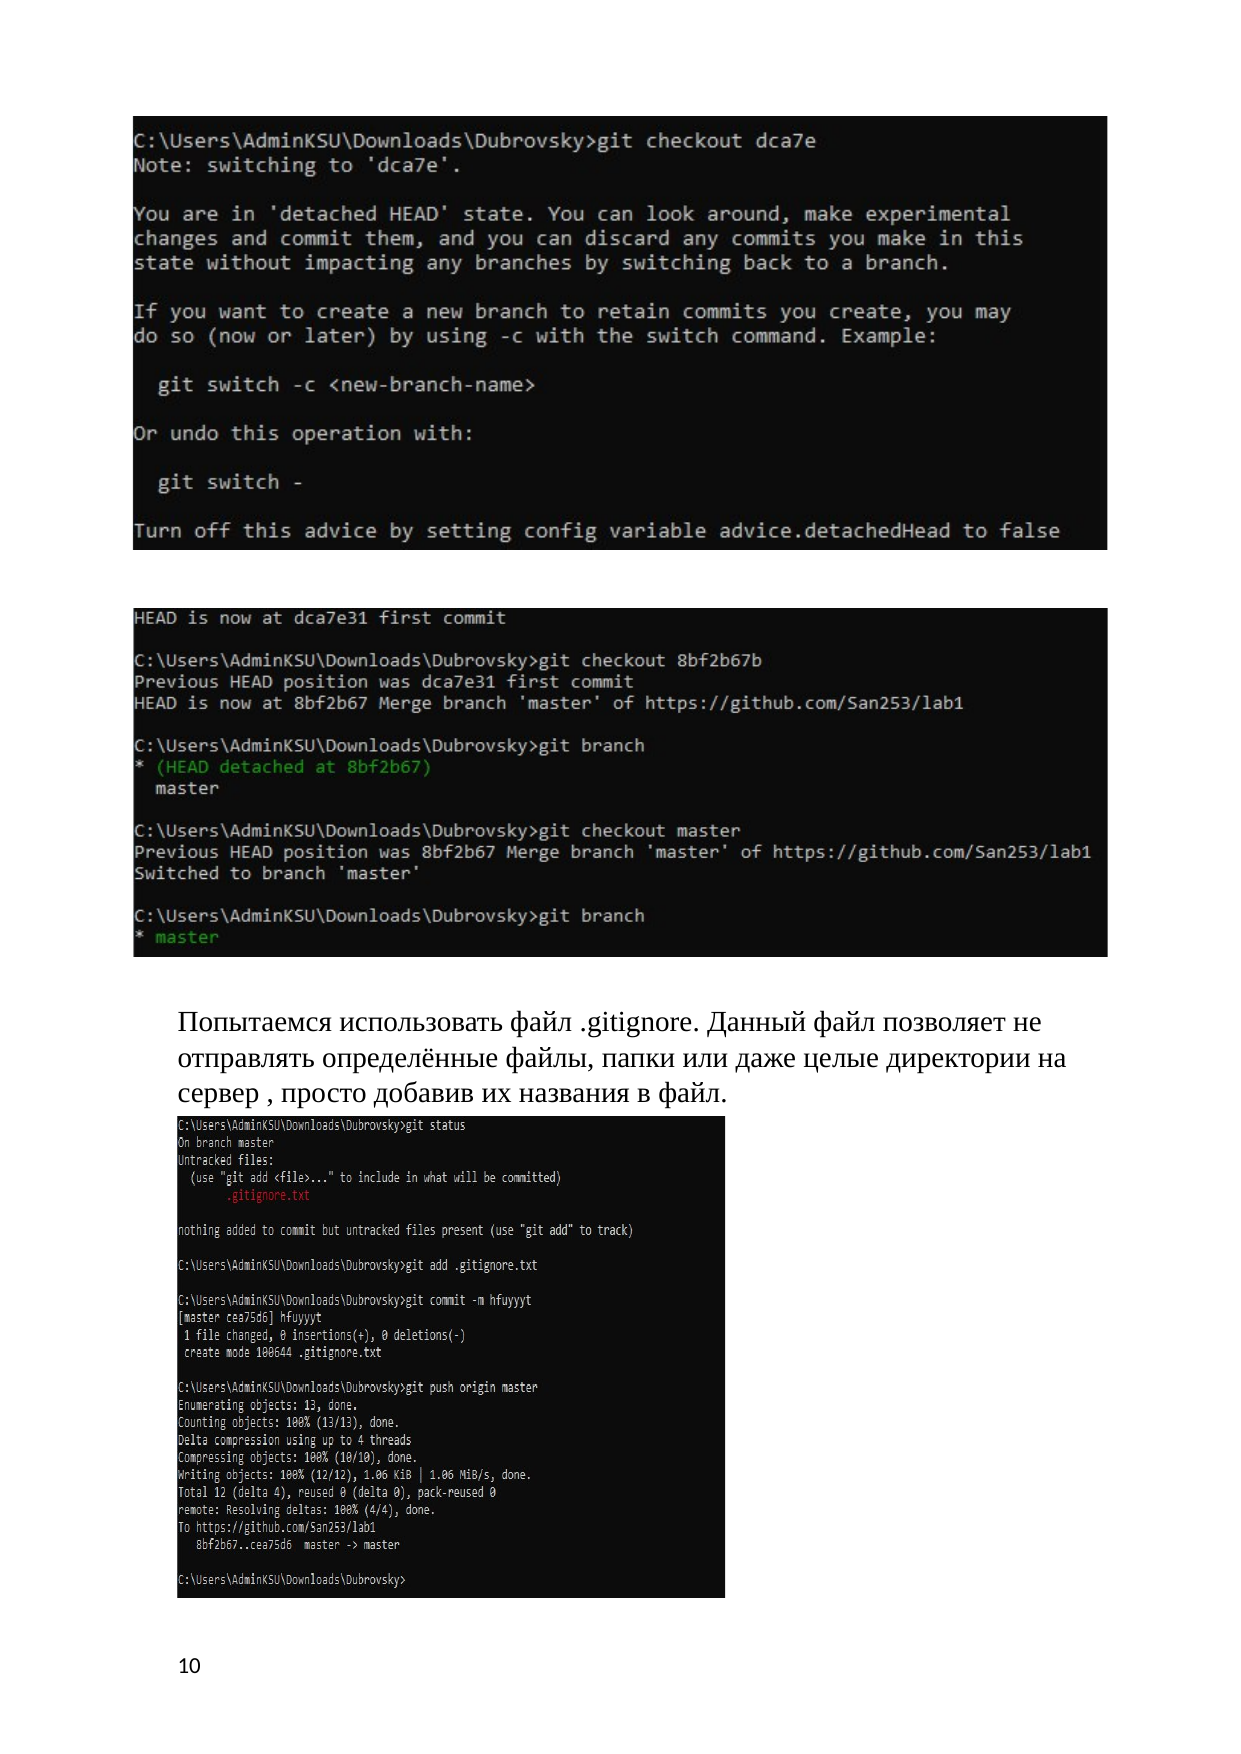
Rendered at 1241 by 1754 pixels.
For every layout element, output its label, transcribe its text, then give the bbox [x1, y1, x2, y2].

text Попытаемся использовать файл .gitignore. Данный файл позволяет не отправлять определённые файлы, папки или даже целые директории на сервер , просто добавив их названия в файл. [177, 1004, 1152, 1109]
